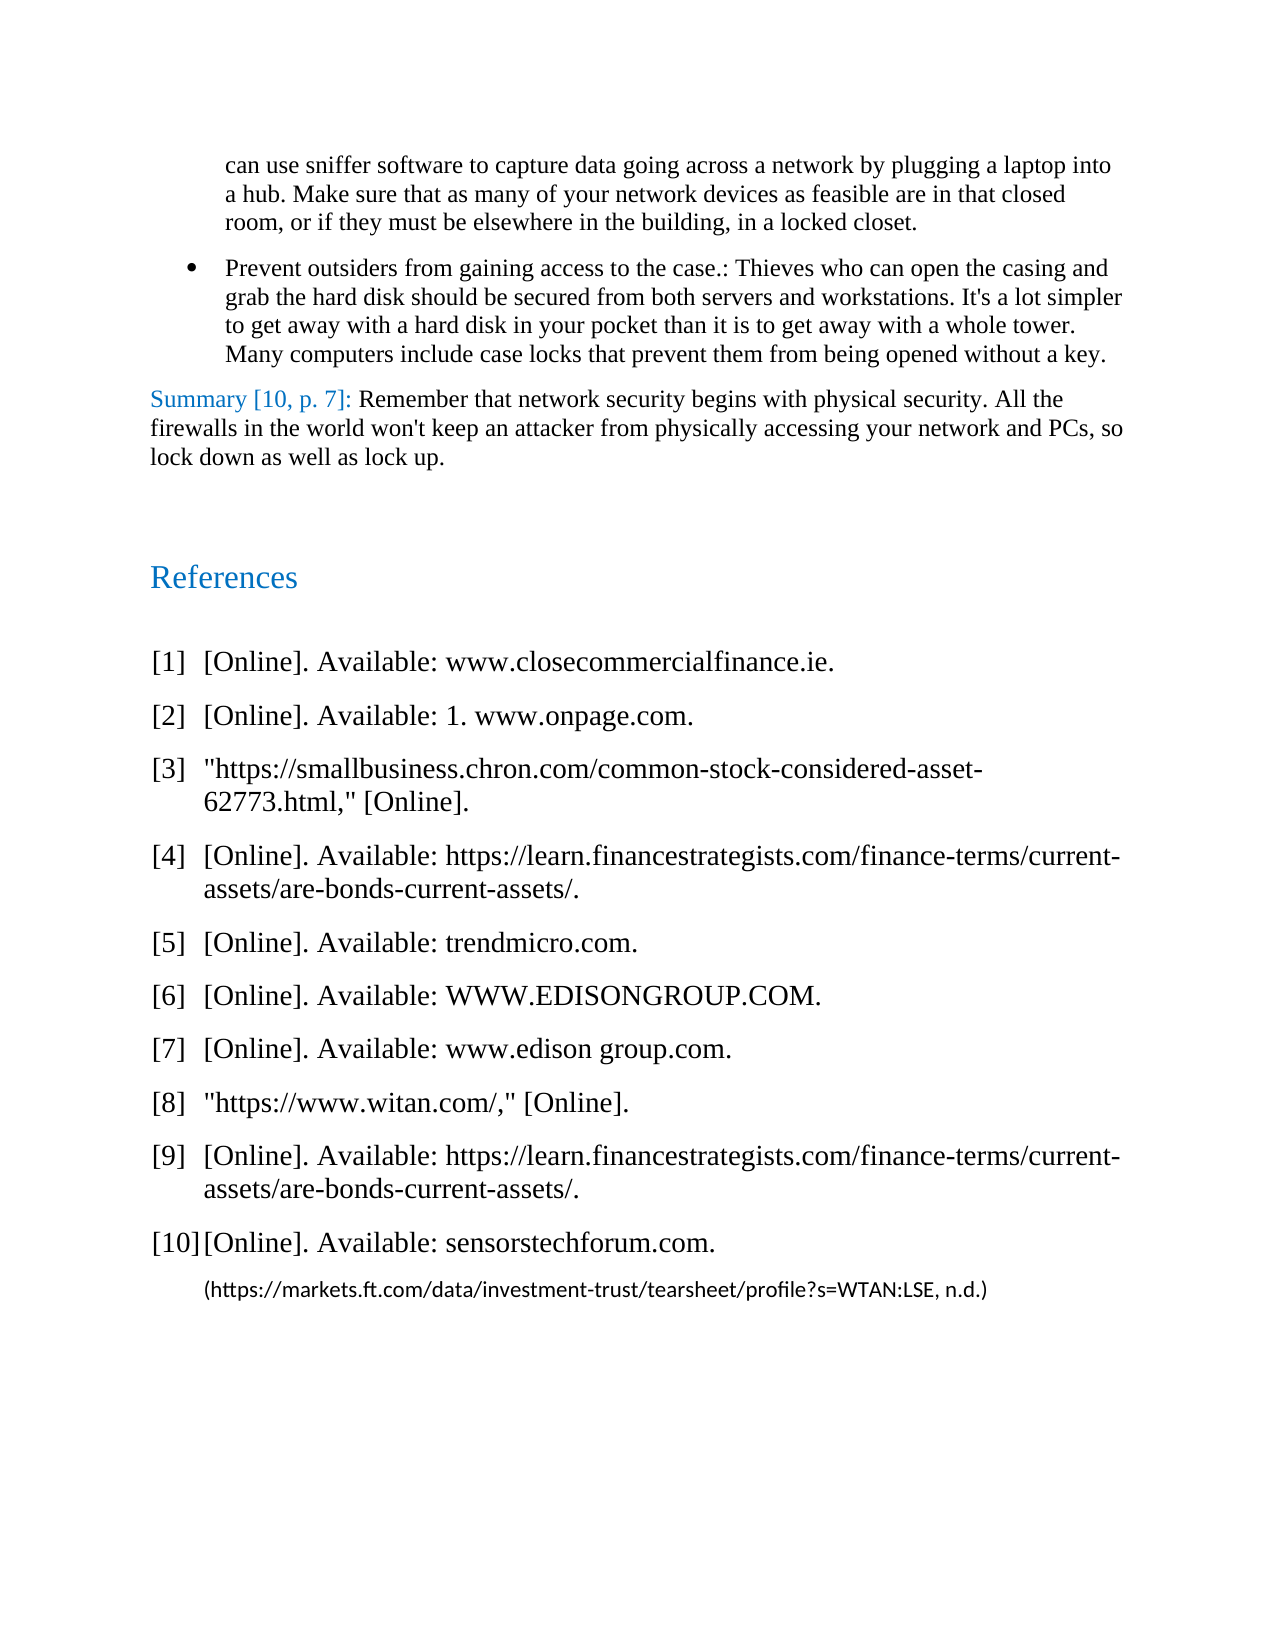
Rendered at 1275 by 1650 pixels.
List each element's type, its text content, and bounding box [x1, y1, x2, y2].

table_cell [Online]. Available: trendmicro.com. [202, 923, 1125, 976]
table_cell [Online]. Available: https://learn.financestrategists.com/finance-terms/current-assets/are-bonds-current-assets/. [202, 836, 1125, 923]
table_cell [10] [150, 1223, 202, 1321]
subtitle References [150, 557, 1125, 596]
table_cell [8] [150, 1083, 202, 1136]
table_cell [Online]. Available: WWW.EDISONGROUP.COM. [202, 976, 1125, 1030]
table_cell [4] [150, 836, 202, 923]
text Summary [10, p. 7]: Remember that network security begins with physical security. All the firewalls in the world won't keep an attacker from physically accessing your network and PCs, so lock down as well as lock up. [150, 384, 1125, 471]
table_cell [Online]. Available: sensorstechforum.com. (https://markets.ft.com/data/investment-trust/tearsheet/profile?s=WTAN:LSE, n.d.) [202, 1223, 1125, 1321]
list Prevent outsiders from gaining access to the case.: Thieves who can open the casing and grab the hard disk should be secured from both servers and workstations. It's a lot simpler to get away with a hard disk in your pocket than it is to get away with a whole tower. Many computers include case locks that prevent them from being opened without a key. [187, 253, 1125, 368]
list can use sniffer software to capture data going across a network by plugging a laptop into a hub. Make sure that as many of your network devices as feasible are in that closed room, or if they must be elsewhere in the building, in a locked closet. [187, 150, 1125, 236]
table_cell [6] [150, 976, 202, 1030]
table_header [Online]. Available: www.closecommercialfinance.ie. [202, 643, 1125, 696]
table_cell [Online]. Available: www.edison group.com. [202, 1030, 1125, 1083]
table_cell [9] [150, 1136, 202, 1223]
table_cell [5] [150, 923, 202, 976]
table_cell [3] [150, 749, 202, 836]
table_cell "https://www.witan.com/," [Online]. [202, 1083, 1125, 1136]
table_cell [Online]. Available: 1. www.onpage.com. [202, 696, 1125, 749]
table_cell "https://smallbusiness.chron.com/common-stock-considered-asset-62773.html," [Online]. [202, 749, 1125, 836]
table_header [1] [150, 643, 202, 696]
table_cell [2] [150, 696, 202, 749]
table_cell [7] [150, 1030, 202, 1083]
table_cell [Online]. Available: https://learn.financestrategists.com/finance-terms/current-assets/are-bonds-current-assets/. [202, 1136, 1125, 1223]
